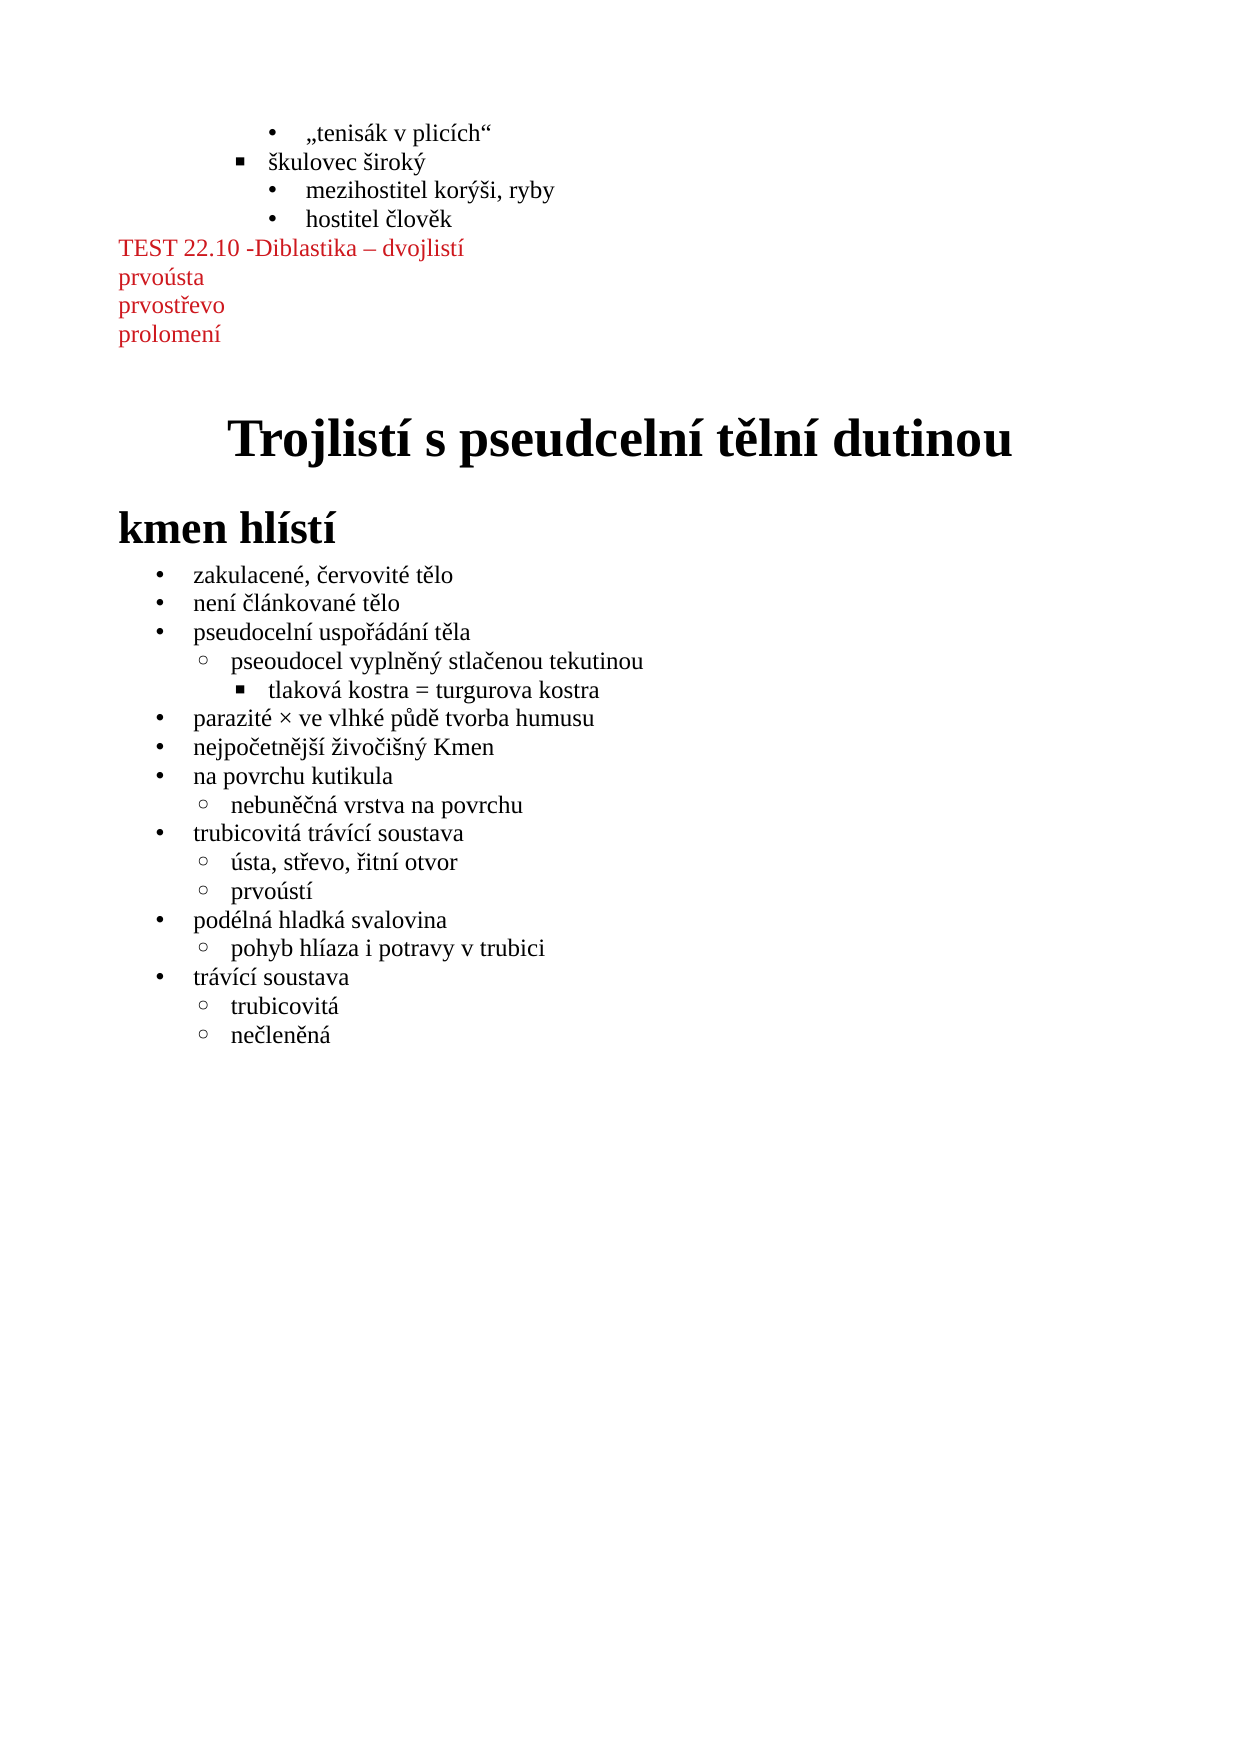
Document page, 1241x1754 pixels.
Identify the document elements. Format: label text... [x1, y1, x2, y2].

text prvostřevo [118, 291, 1122, 319]
list prvoústí [193, 876, 1122, 905]
text TEST 22.10 -Diblastika – dvojlistí [118, 233, 1122, 262]
list parazité × ve vlhké půdě tvorba humusu [156, 703, 1122, 732]
list hostitel člověk [268, 204, 1122, 233]
list zakulacené, červovité tělo [156, 560, 1122, 588]
list tlaková kostra = turgurova kostra [231, 675, 1122, 703]
text Trojlistí s pseudcelní tělní dutinou [118, 406, 1122, 469]
list pseoudocel vyplněný stlačenou tekutinou [193, 646, 1122, 675]
list ústa, střevo, řitní otvor [193, 847, 1122, 876]
list mezihostitel korýši, ryby [268, 176, 1122, 204]
text prvoústa [118, 262, 1122, 291]
list nebuněčná vrstva na povrchu [193, 790, 1122, 818]
list škulovec široký [231, 147, 1122, 176]
list na povrchu kutikula [156, 761, 1122, 790]
list není článkované tělo [156, 588, 1122, 617]
list pohyb hlíaza i potravy v trubici [193, 933, 1122, 962]
list trubicovitá trávící soustava [156, 818, 1122, 847]
text prolomení [118, 319, 1122, 348]
list pseudocelní uspořádání těla [156, 617, 1122, 646]
list trubicovitá [193, 991, 1122, 1020]
list nejpočetnější živočišný Kmen [156, 732, 1122, 761]
text kmen hlístí [118, 501, 1122, 554]
list trávící soustava [156, 962, 1122, 991]
list „tenisák v plicích“ [268, 118, 1122, 147]
list nečleněná [193, 1020, 1122, 1048]
list podélná hladká svalovina [156, 905, 1122, 933]
